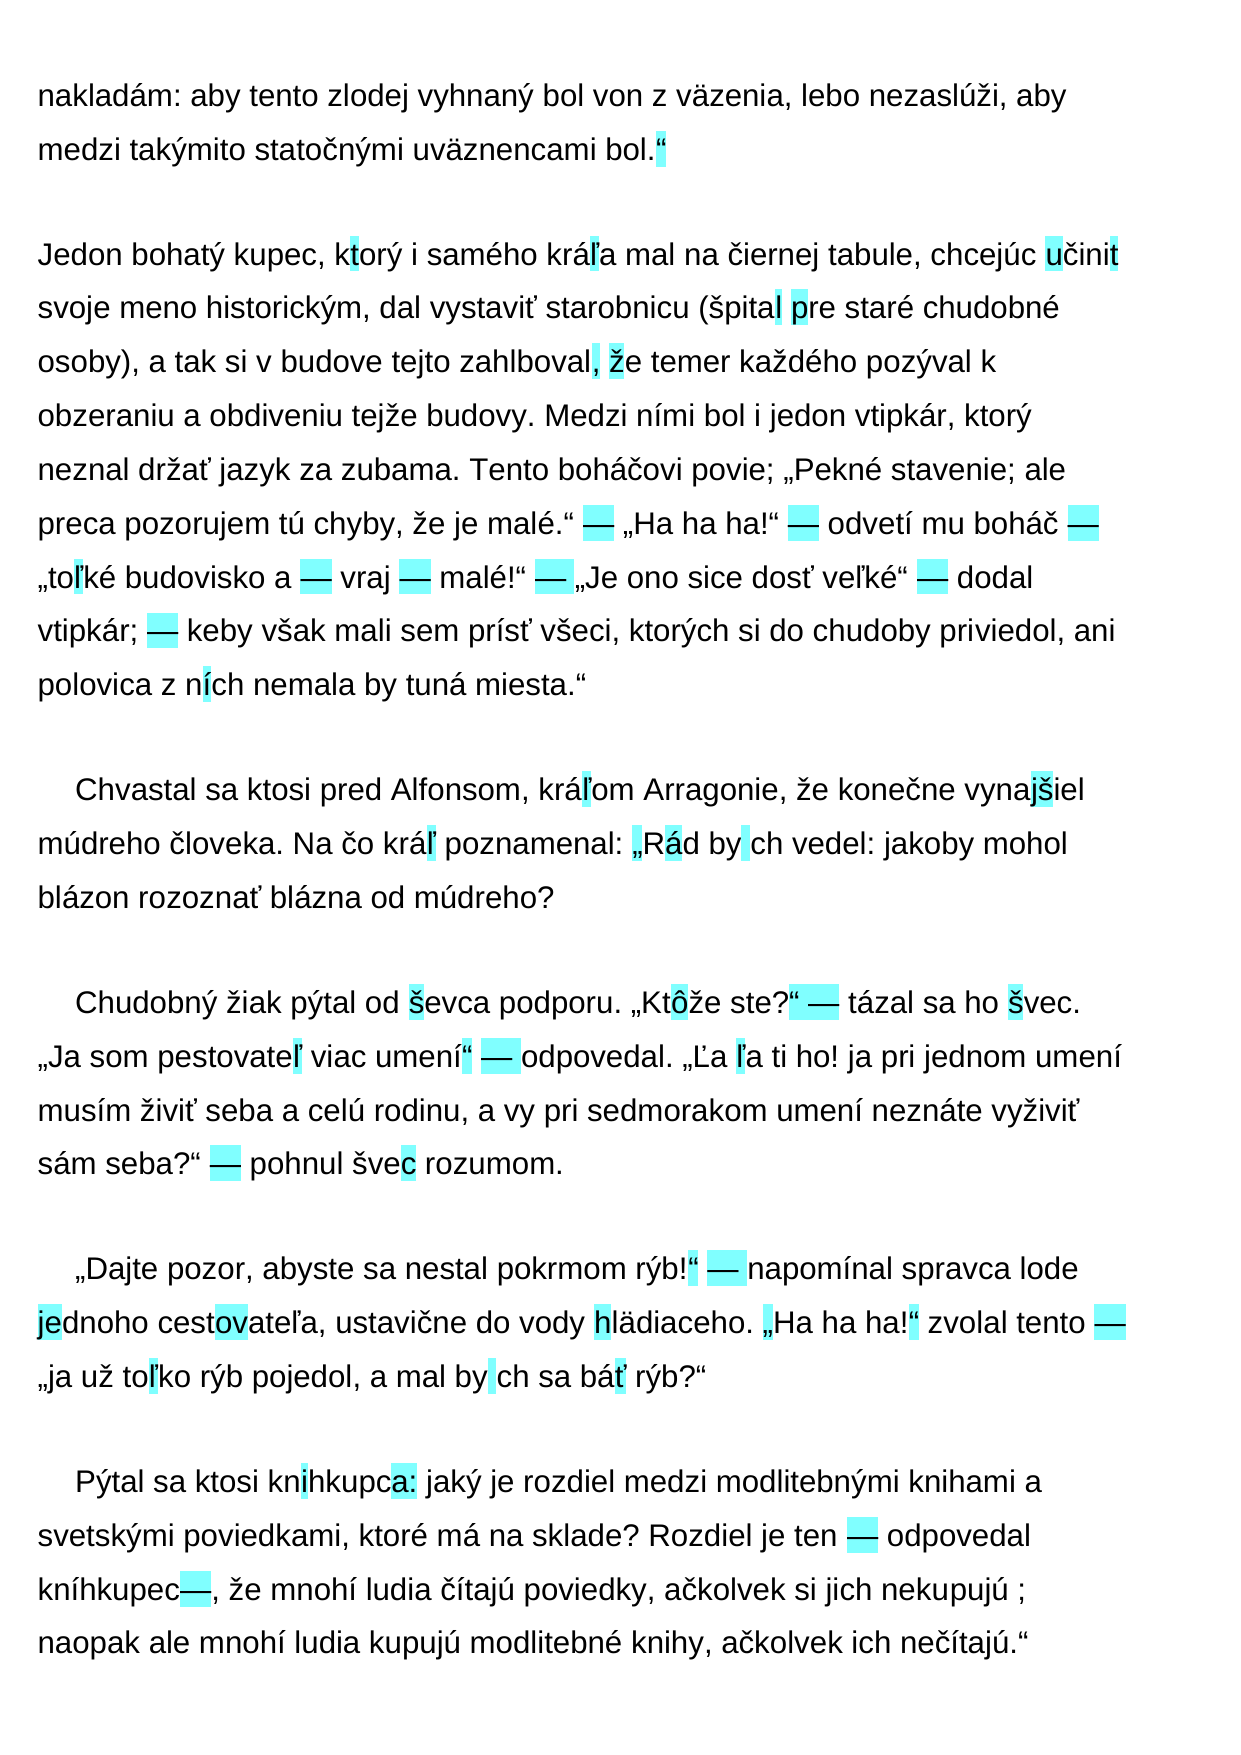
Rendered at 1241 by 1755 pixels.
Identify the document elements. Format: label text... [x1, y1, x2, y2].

text Pýtal sa ktosi knihkupca: jaký je rozdiel medzi modlitebnými knihami a svetskými poviedkami, ktoré má na sklade? Rozdiel je ten — odpovedal kníhkupec—, že mnohí ludia čítajú poviedky, ačkolvek si jich neku­pujú ; naopak ale mnohí ludia kupujú modlitebné knihy, ačkolvek ich nečítajú.“ [37, 1463, 1130, 1660]
text nakladám: aby tento zlodej vyhnaný bol von z väzenia, lebo nezaslúži, aby medzi takýmito sta­točnými uväznencami bol.“ [37, 77, 1130, 167]
text Chvastal sa ktosi pred Alfonsom, kráľom Arragonie, že konečne vynajšiel múdreho človeka. Na čo kráľ po­znamenal: „Rád by ch vedel: jakoby mohol blázon ro­zoznať blázna od múdreho? [37, 771, 1130, 915]
text Jedon bohatý kupec, ktorý i samého kráľa mal na čiernej tabule, chcejúc učinit svoje meno historickým, dal vystaviť starobnicu (špital pre staré chudobné osoby), a tak si v budove tejto zahlboval, že temer každého po­zýval k obzeraniu a obdiveniu tejže budovy. Medzi ními bol i jedon vtipkár, ktorý neznal držať jazyk za zubama. Tento boháčovi povie; „Pekné stavenie; ale preca pozo­rujem tú chyby, že je malé.“ — „Ha ha ha!“ — odvetí mu boháč — „toľké budovisko a — vraj — malé!“ — „Je ono sice dosť veľké“ — dodal vtipkár; — keby však mali sem prísť všeci, ktorých si do chudoby pri­viedol, ani polovica z ních nemala by tuná miesta.“ [37, 236, 1130, 702]
text Chudobný žiak pýtal od ševca podporu. „Ktôže ste?“ — tázal sa ho švec. „Ja som pestovateľ viac umení“ — odpovedal. „Ľa ľa ti ho! ja pri jednom umení musím živiť seba a celú rodinu, a vy pri sedmorakom umení neznáte vyživiť sám seba?“ — pohnul švec rozumom. [37, 984, 1130, 1181]
text „Dajte pozor, abyste sa nestal pokrmom rýb!“ — napomínal spravca lode jednoho cestovateľa, ustavične do vody hlädiaceho. „Ha ha ha!“ zvolal tento — „ja už toľko rýb pojedol, a mal by ch sa báť rýb?“ [37, 1250, 1130, 1394]
